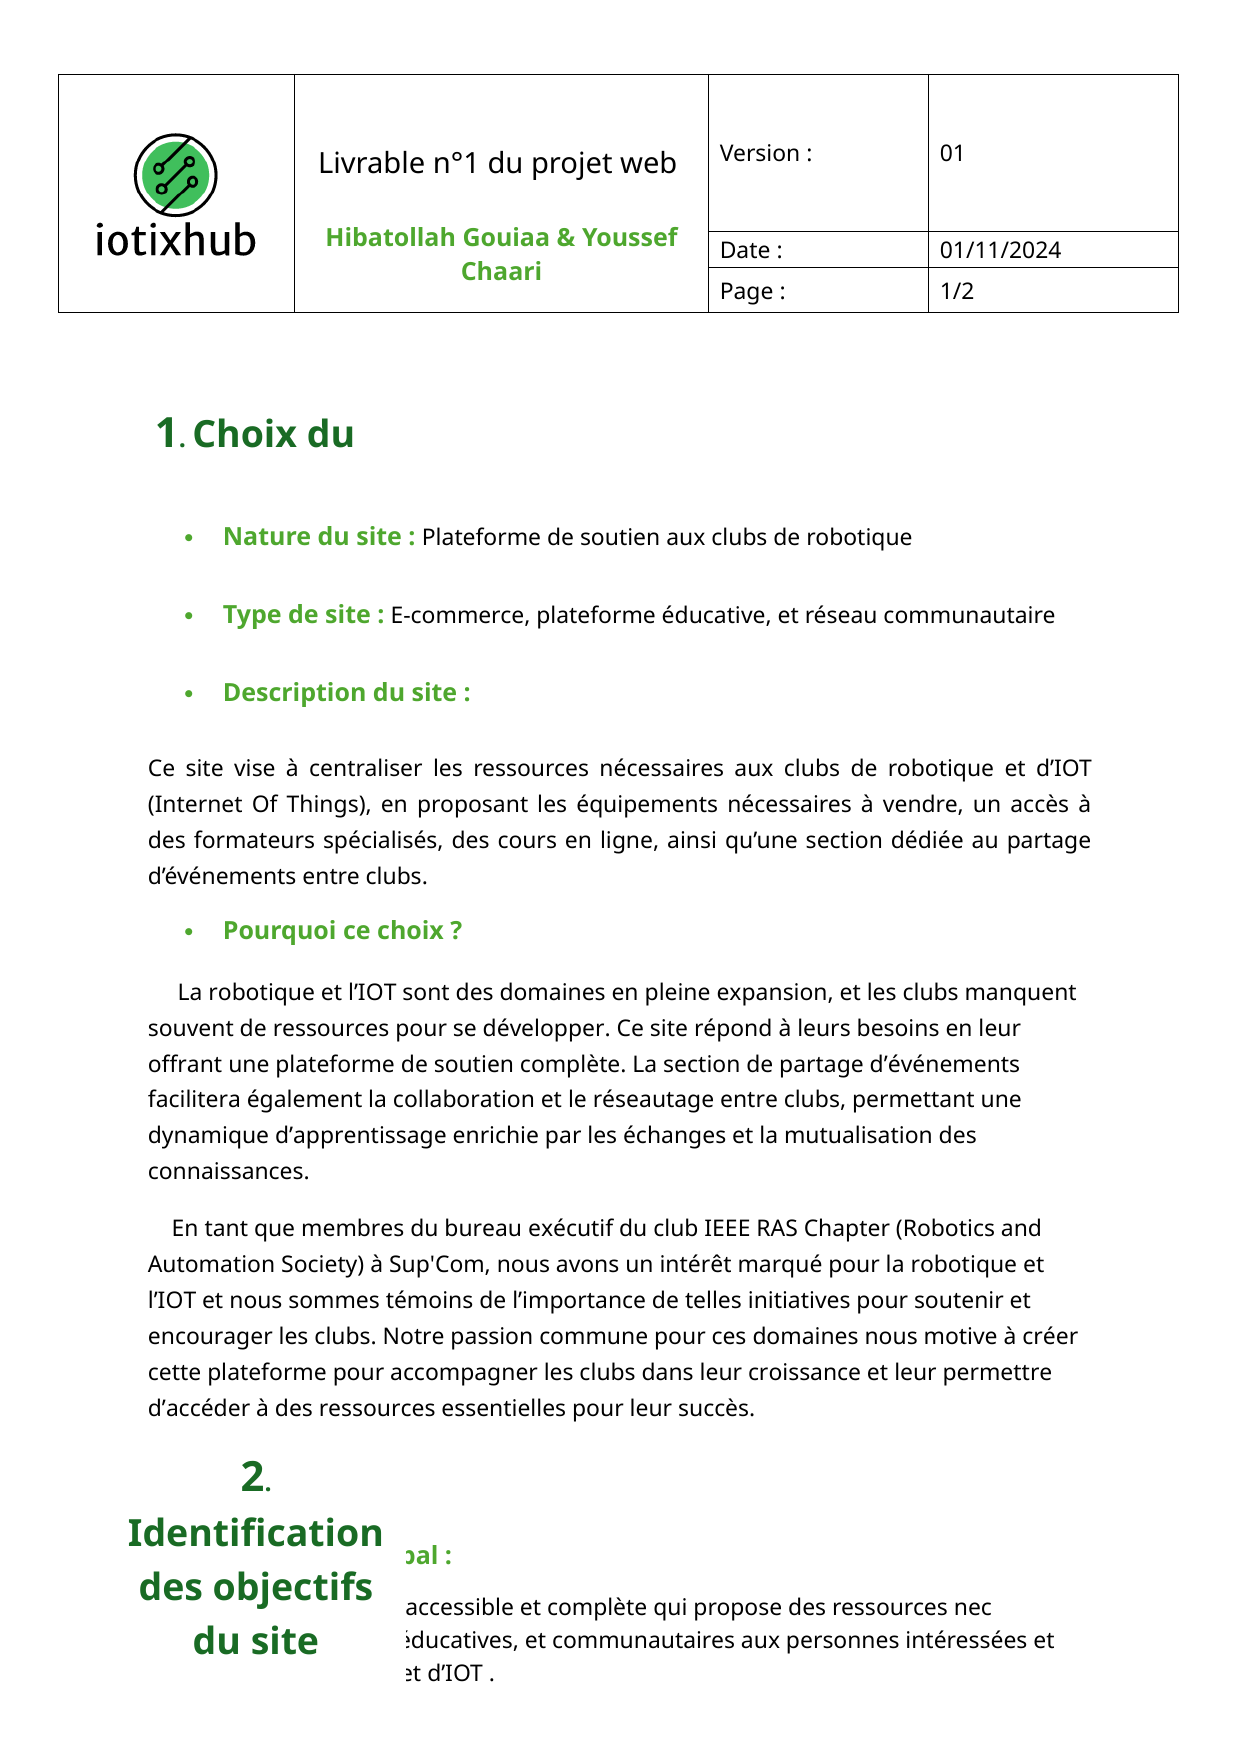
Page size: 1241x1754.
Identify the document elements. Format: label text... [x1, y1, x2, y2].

list Nature du site : Plateforme de soutien aux clubs de robotique [185, 519, 1092, 553]
list Description du site : [185, 674, 1092, 708]
text La robotique et l’IOT sont des domaines en pleine expansion, et les clubs manquent souvent de ressources pour se développer. Ce site répond à leurs besoins en leur offrant une plateforme de soutien complète. La section de partage d’événements facilitera également la collaboration et le réseautage entre clubs, permettant une dynamique d’apprentissage enrichie par les échanges et la mutualisation des connaissances. [148, 976, 1092, 1187]
list Objectif principal : [406, 1538, 1092, 1572]
text 2. Identification des objectifs du site [121, 1446, 391, 1665]
text 1. Choix du sujet [111, 403, 399, 453]
text En tant que membres du bureau exécutif du club IEEE RAS Chapter (Robotics and Automation Society) à Sup'Com, nous avons un intérêt marqué pour la robotique et l’IOT et nous sommes témoins de l’importance de telles initiatives pour soutenir et encourager les clubs. Notre passion commune pour ces domaines nous motive à créer cette plateforme pour accompagner les clubs dans leur croissance et leur permettre d’accéder à des ressources essentielles pour leur succès. [148, 1212, 1092, 1423]
list Type de site : E-commerce, plateforme éducative, et réseau communautaire [185, 597, 1092, 631]
list Pourquoi ce choix ? [185, 912, 1092, 947]
text Ce site vise à centraliser les ressources nécessaires aux clubs de robotique et d’IOT (Internet Of Things), en proposant les équipements nécessaires à vendre, un accès à des formateurs spécialisés, des cours en ligne, ainsi qu’une section dédiée au partage d’événements entre clubs. [148, 752, 1092, 891]
text Fournir une plateforme accessible et complète qui propose des ressources nec matérielles, humaines, éducatives, et communautaires aux personnes intéressées et aux clubs de robotique et d’IOT . [406, 1590, 1092, 1688]
